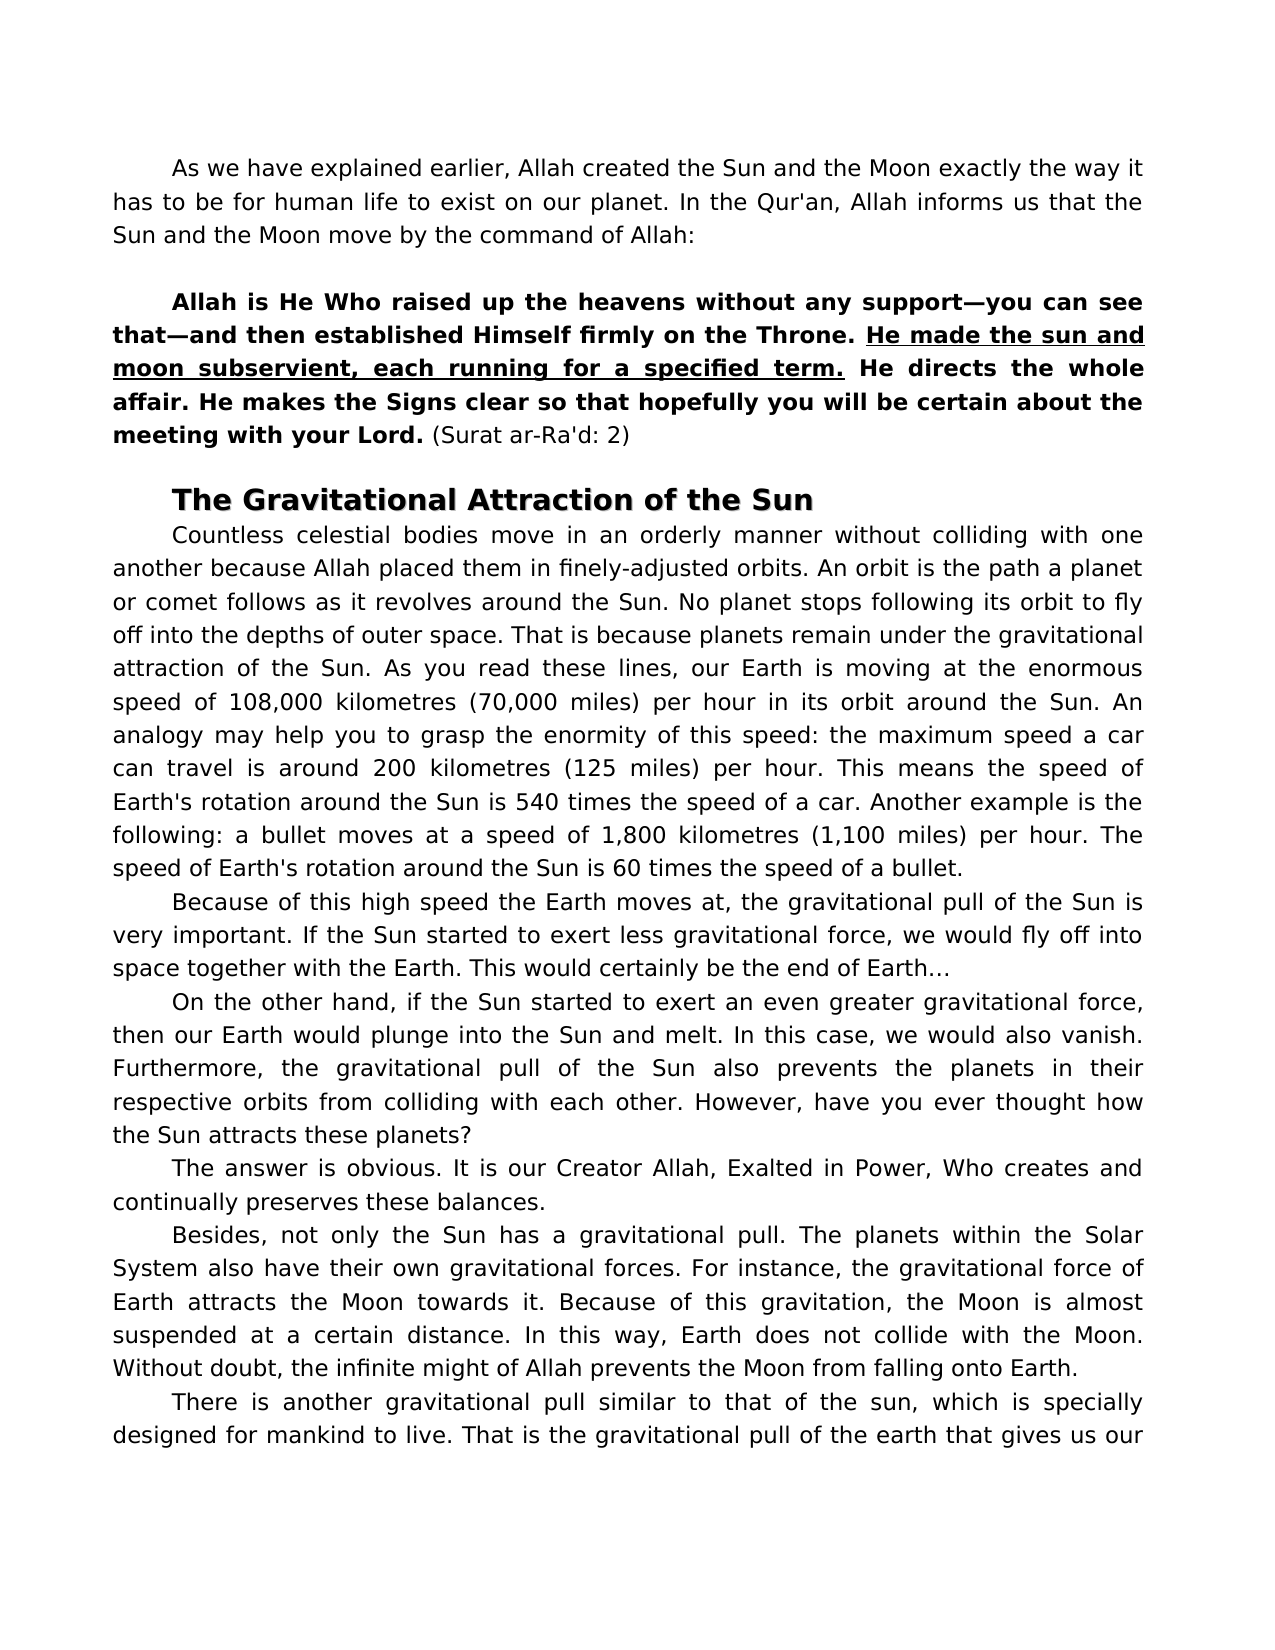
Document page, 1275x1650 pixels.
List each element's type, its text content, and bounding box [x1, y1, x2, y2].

text Because of this high speed the Earth moves at, the gravitational pull of the Sun is very important. If the Sun started to exert less gravitational force, we would fly off into space together with the Earth. This would certainly be the end of Earth… [112, 883, 1145, 983]
text The Gravitational Attraction of the Sun [112, 483, 1145, 517]
text On the other hand, if the Sun started to exert an even greater gravitational force, then our Earth would plunge into the Sun and melt. In this case, we would also vanish. Furthermore, the gravitational pull of the Sun also prevents the planets in their respective orbits from colliding with each other. However, have you ever thought how the Sun attracts these planets? [112, 983, 1145, 1150]
text There is another gravitational pull similar to that of the sun, which is specially designed for mankind to live. That is the gravitational pull of the earth that gives us our [112, 1383, 1145, 1450]
text Allah is He Who raised up the heavens without any support—you can see that—and then established Himself firmly on the Throne. He made the sun and moon subservient, each running for a specified term. He directs the whole affair. He makes the Signs clear so that hopefully you will be certain about the meeting with your Lord. (Surat ar-Ra'd: 2) [112, 283, 1145, 450]
text The answer is obvious. It is our Creator Allah, Exalted in Power, Who creates and continually preserves these balances. [112, 1150, 1145, 1217]
text Besides, not only the Sun has a gravitational pull. The planets within the Solar System also have their own gravitational forces. For instance, the gravitational force of Earth attracts the Moon towards it. Because of this gravitation, the Moon is almost suspended at a certain distance. In this way, Earth does not collide with the Moon. Without doubt, the infinite might of Allah prevents the Moon from falling onto Earth. [112, 1217, 1145, 1383]
text Countless celestial bodies move in an orderly manner without colliding with one another because Allah placed them in finely-adjusted orbits. An orbit is the path a planet or comet follows as it revolves around the Sun. No planet stops following its orbit to fly off into the depths of outer space. That is because planets remain under the gravitational attraction of the Sun. As you read these lines, our Earth is moving at the enormous speed of 108,000 kilometres (70,000 miles) per hour in its orbit around the Sun. An analogy may help you to grasp the enormity of this speed: the maximum speed a car can travel is around 200 kilometres (125 miles) per hour. This means the speed of Earth's rotation around the Sun is 540 times the speed of a car. Another example is the following: a bullet moves at a speed of 1,800 kilometres (1,100 miles) per hour. The speed of Earth's rotation around the Sun is 60 times the speed of a bullet. [112, 517, 1145, 883]
text As we have explained earlier, Allah created the Sun and the Moon exactly the way it has to be for human life to exist on our planet. In the Qur'an, Allah informs us that the Sun and the Moon move by the command of Allah: [112, 150, 1145, 250]
